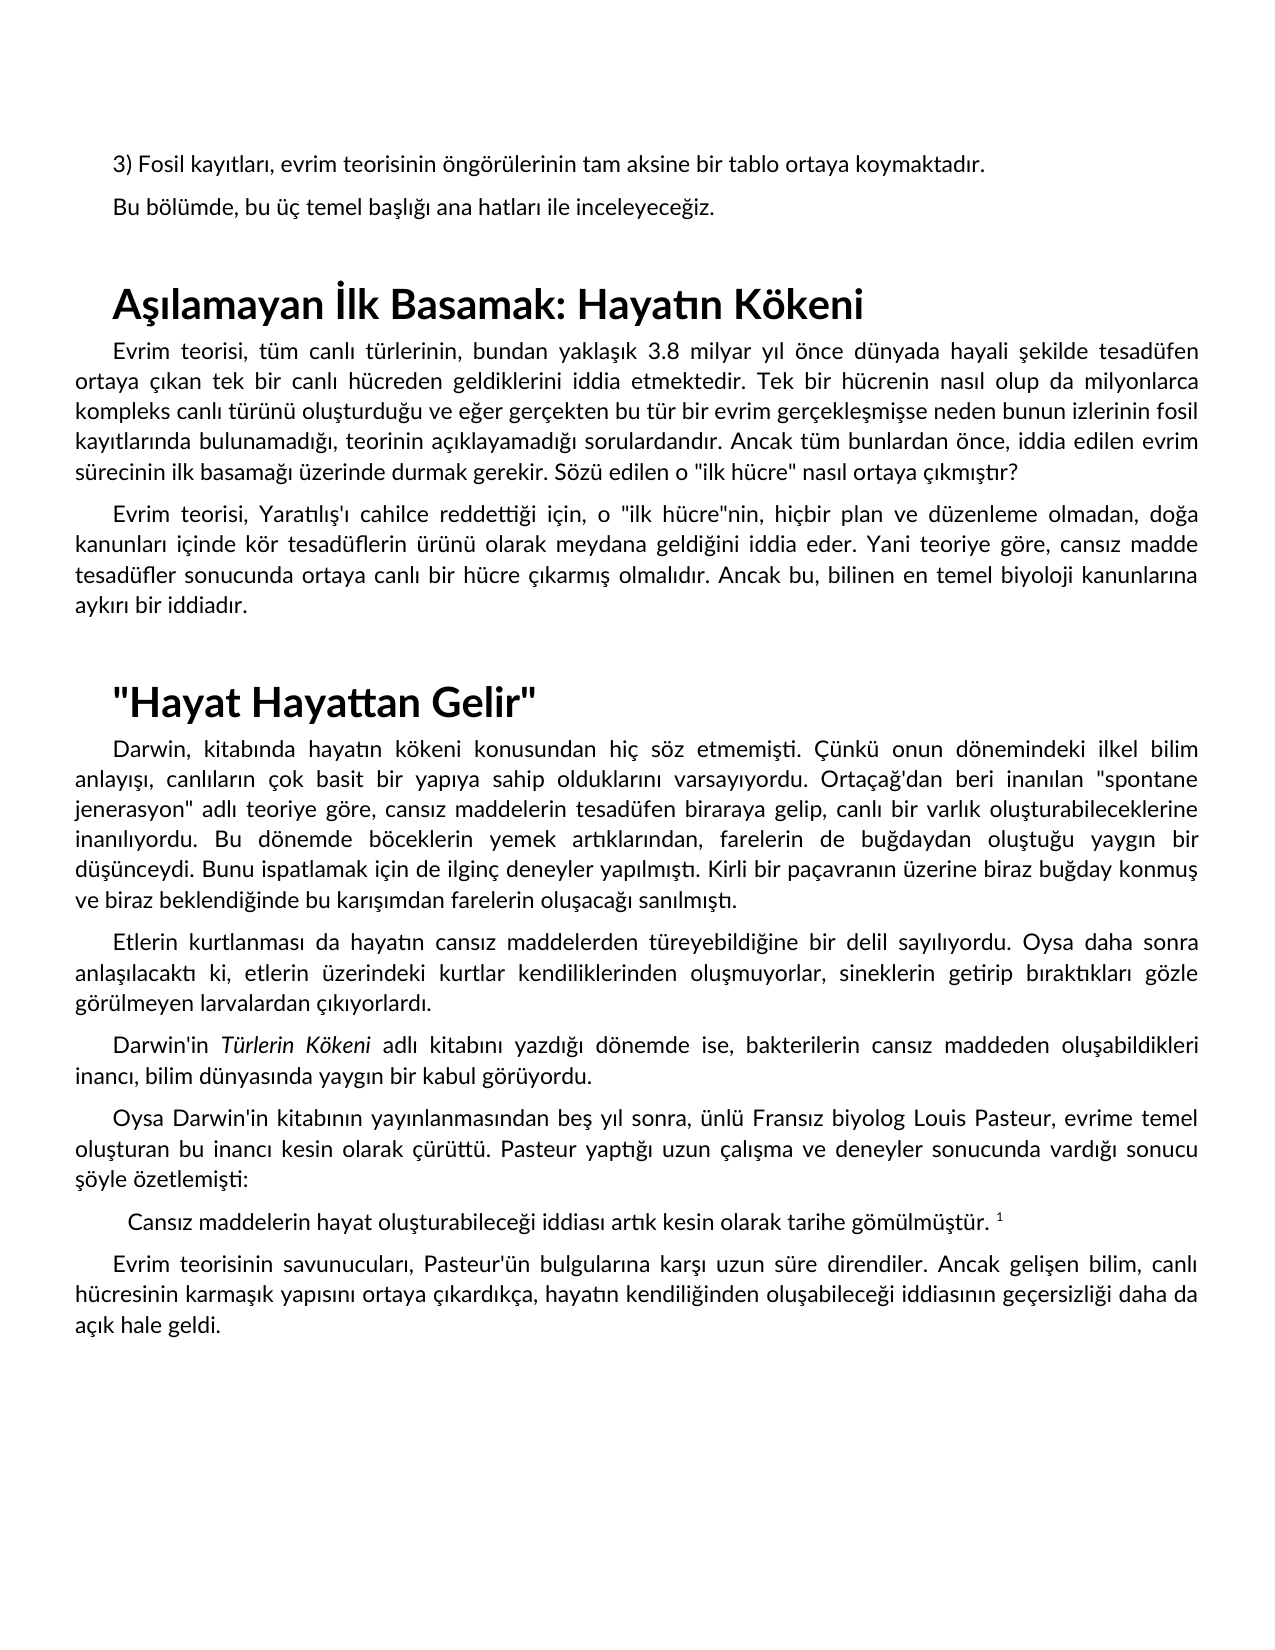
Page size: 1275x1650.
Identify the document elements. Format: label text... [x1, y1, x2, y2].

text Evrim teorisi, tüm canlı türlerinin, bundan yaklaşık 3.8 milyar yıl önce dünyada hayali şekilde tesadüfen ortaya çıkan tek bir canlı hücreden geldiklerini iddia etmektedir. Tek bir hücrenin nasıl olup da milyonlarca kompleks canlı türünü oluşturduğu ve eğer gerçekten bu tür bir evrim gerçekleşmişse neden bunun izlerinin fosil kayıtlarında bulunamadığı, teorinin açıklayamadığı sorulardandır. Ancak tüm bunlardan önce, iddia edilen evrim sürecinin ilk basamağı üzerinde durmak gerekir. Sözü edilen o "ilk hücre" nasıl ortaya çıkmıştır? [75, 336, 1200, 485]
text 3) Fosil kayıtları, evrim teorisinin öngörülerinin tam aksine bir tablo ortaya koymaktadır. [75, 150, 1200, 177]
text Cansız maddelerin hayat oluşturabileceği iddiası artık kesin olarak tarihe gömülmüştür. 1 [127, 1207, 1177, 1235]
text Evrim teorisinin savunucuları, Pasteur'ün bulgularına karşı uzun süre direndiler. Ancak gelişen bilim, canlı hücresinin karmaşık yapısını ortaya çıkardıkça, hayatın kendiliğinden oluşabileceği iddiasının geçersizliği daha da açık hale geldi. [75, 1250, 1200, 1338]
text Darwin'in Türlerin Kökeni adlı kitabını yazdığı dönemde ise, bakterilerin cansız maddeden oluşabildikleri inancı, bilim dünyasında yaygın bir kabul görüyordu. [75, 1031, 1200, 1089]
text Darwin, kitabında hayatın kökeni konusundan hiç söz etmemişti. Çünkü onun dönemindeki ilkel bilim anlayışı, canlıların çok basit bir yapıya sahip olduklarını varsayıyordu. Ortaçağ'dan beri inanılan "spontane jenerasyon" adlı teoriye göre, cansız maddelerin tesadüfen biraraya gelip, canlı bir varlık oluşturabileceklerine inanılıyordu. Bu dönemde böceklerin yemek artıklarından, farelerin de buğdaydan oluştuğu yaygın bir düşünceydi. Bunu ispatlamak için de ilginç deneyler yapılmıştı. Kirli bir paçavranın üzerine biraz buğday konmuş ve biraz beklendiğinde bu karışımdan farelerin oluşacağı sanılmıştı. [75, 734, 1200, 913]
text Etlerin kurtlanması da hayatın cansız maddelerden türeyebildiğine bir delil sayılıyordu. Oysa daha sonra anlaşılacaktı ki, etlerin üzerindeki kurtlar kendiliklerinden oluşmuyorlar, sineklerin getirip bıraktıkları gözle görülmeyen larvalardan çıkıyorlardı. [75, 928, 1200, 1016]
subtitle "Hayat Hayattan Gelir" [112, 676, 1200, 726]
subtitle Aşılamayan İlk Basamak: Hayatın Kökeni [112, 278, 1200, 328]
text Bu bölümde, bu üç temel başlığı ana hatları ile inceleyeceğiz. [75, 193, 1200, 220]
text Evrim teorisi, Yaratılış'ı cahilce reddettiği için, o "ilk hücre"nin, hiçbir plan ve düzenleme olmadan, doğa kanunları içinde kör tesadüflerin ürünü olarak meydana geldiğini iddia eder. Yani teoriye göre, cansız madde tesadüfler sonucunda ortaya canlı bir hücre çıkarmış olmalıdır. Ancak bu, bilinen en temel biyoloji kanunlarına aykırı bir iddiadır. [75, 500, 1200, 618]
text Oysa Darwin'in kitabının yayınlanmasından beş yıl sonra, ünlü Fransız biyolog Louis Pasteur, evrime temel oluşturan bu inancı kesin olarak çürüttü. Pasteur yaptığı uzun çalışma ve deneyler sonucunda vardığı sonucu şöyle özetlemişti: [75, 1104, 1200, 1192]
